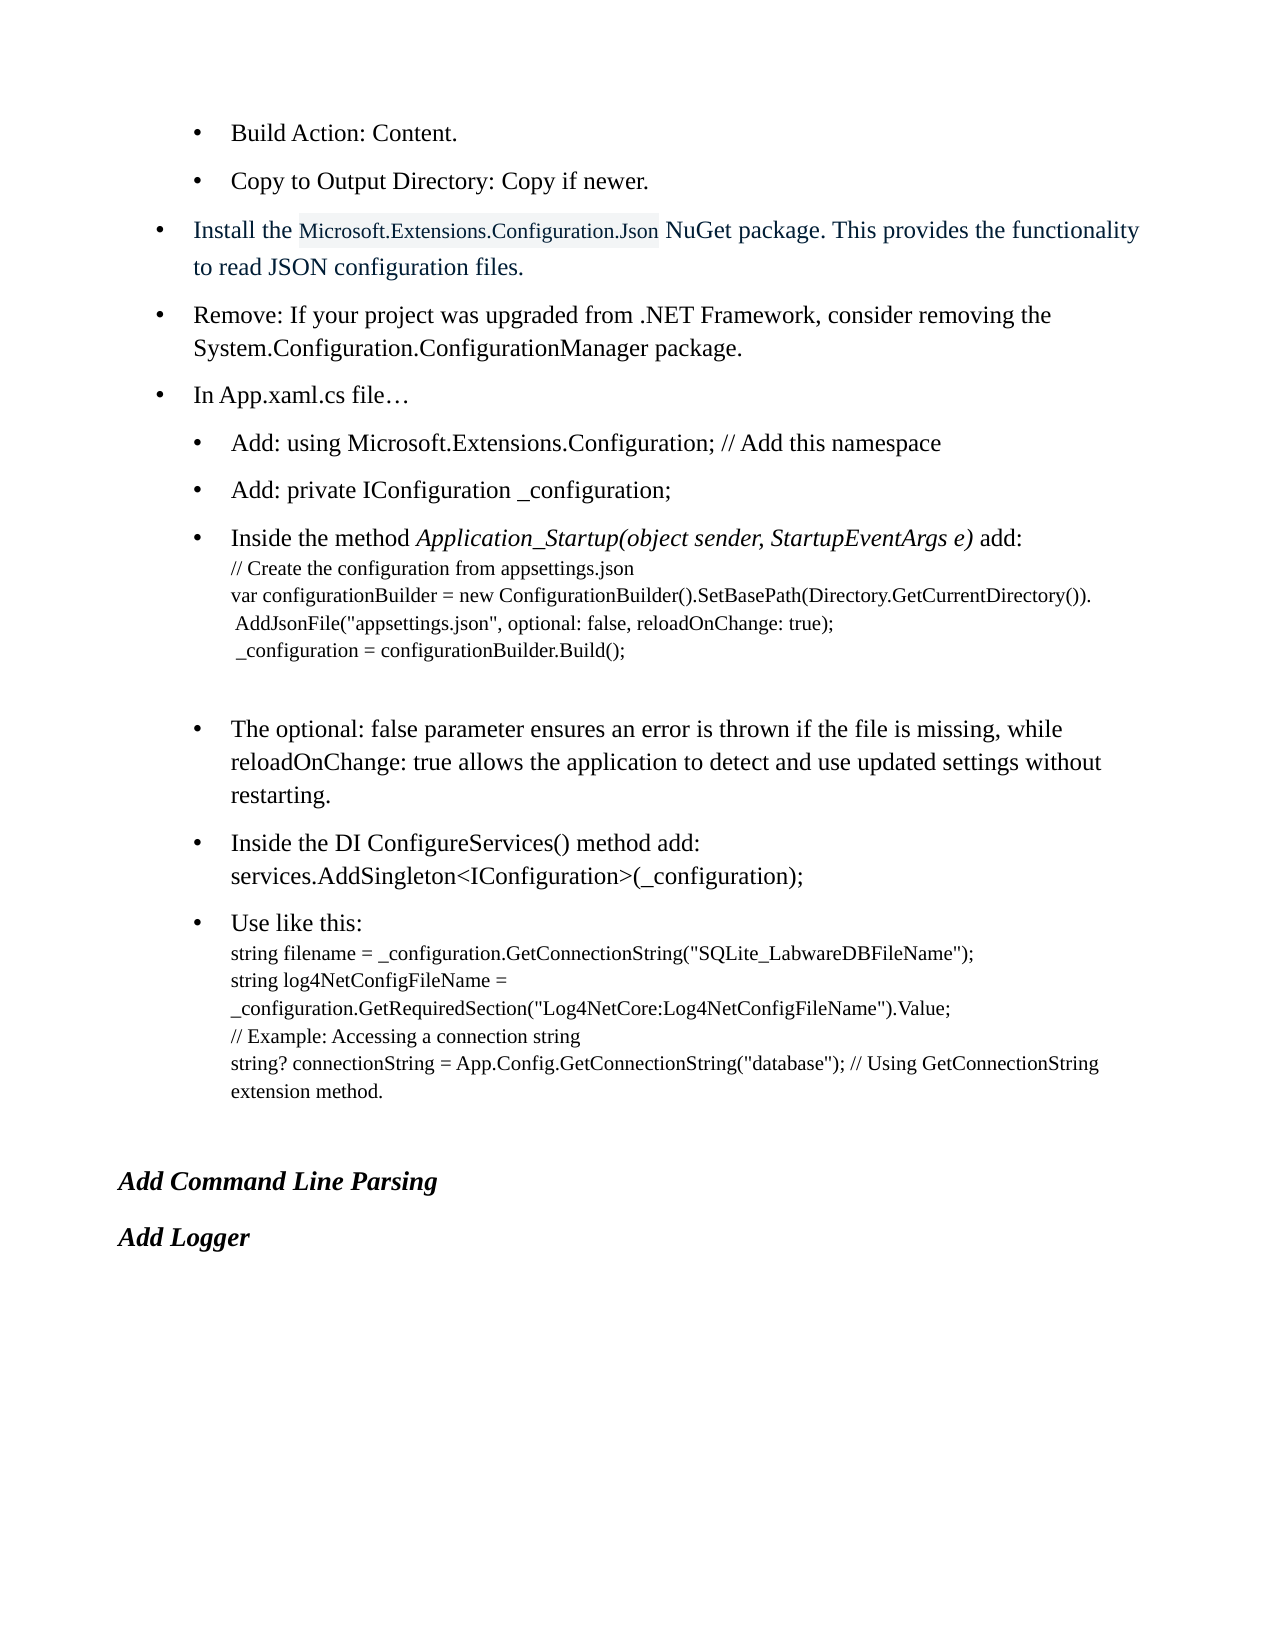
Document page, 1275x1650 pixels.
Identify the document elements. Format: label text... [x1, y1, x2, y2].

list Remove: If your project was upgraded from .NET Framework, consider removing the System.Configuration.ConfigurationManager package. [156, 300, 1157, 362]
list Install the Microsoft.Extensions.Configuration.Json NuGet package. This provides the functionality to read JSON configuration files. [156, 213, 1157, 281]
list The optional: false parameter ensures an error is thrown if the file is missing, while reloadOnChange: true allows the application to detect and use updated settings without restarting. [193, 714, 1157, 809]
list Add: private IConfiguration _configuration; [193, 476, 1157, 504]
subtitle Add Command Line Parsing [118, 1133, 1157, 1196]
list Inside the method Application_Startup(object sender, StartupEventArgs e) add: // Create the configuration from appsettings.json var configurationBuilder = new ConfigurationBuilder().SetBasePath(Directory.GetCurrentDirectory()). AddJsonFile("appsettings.json", optional: false, reloadOnChange: true); _configuration = configurationBuilder.Build(); [193, 523, 1157, 695]
list Copy to Output Directory: Copy if newer. [193, 166, 1157, 194]
list Use like this: string filename = _configuration.GetConnectionString("SQLite_LabwareDBFileName"); string log4NetConfigFileName = _configuration.GetRequiredSection("Log4NetCore:Log4NetConfigFileName").Value; // Example: Accessing a connection string string? connectionString = App.Config.GetConnectionString("database"); // Using GetConnectionString extension method. [193, 908, 1157, 1103]
list Add: using Microsoft.Extensions.Configuration; // Add this namespace [193, 428, 1157, 457]
subtitle Add Logger [118, 1221, 1157, 1283]
list In App.xaml.cs file… [156, 380, 1157, 409]
list Inside the DI ConfigureServices() method add: services.AddSingleton<IConfiguration>(_configuration); [193, 828, 1157, 890]
list Build Action: Content. [193, 118, 1157, 147]
